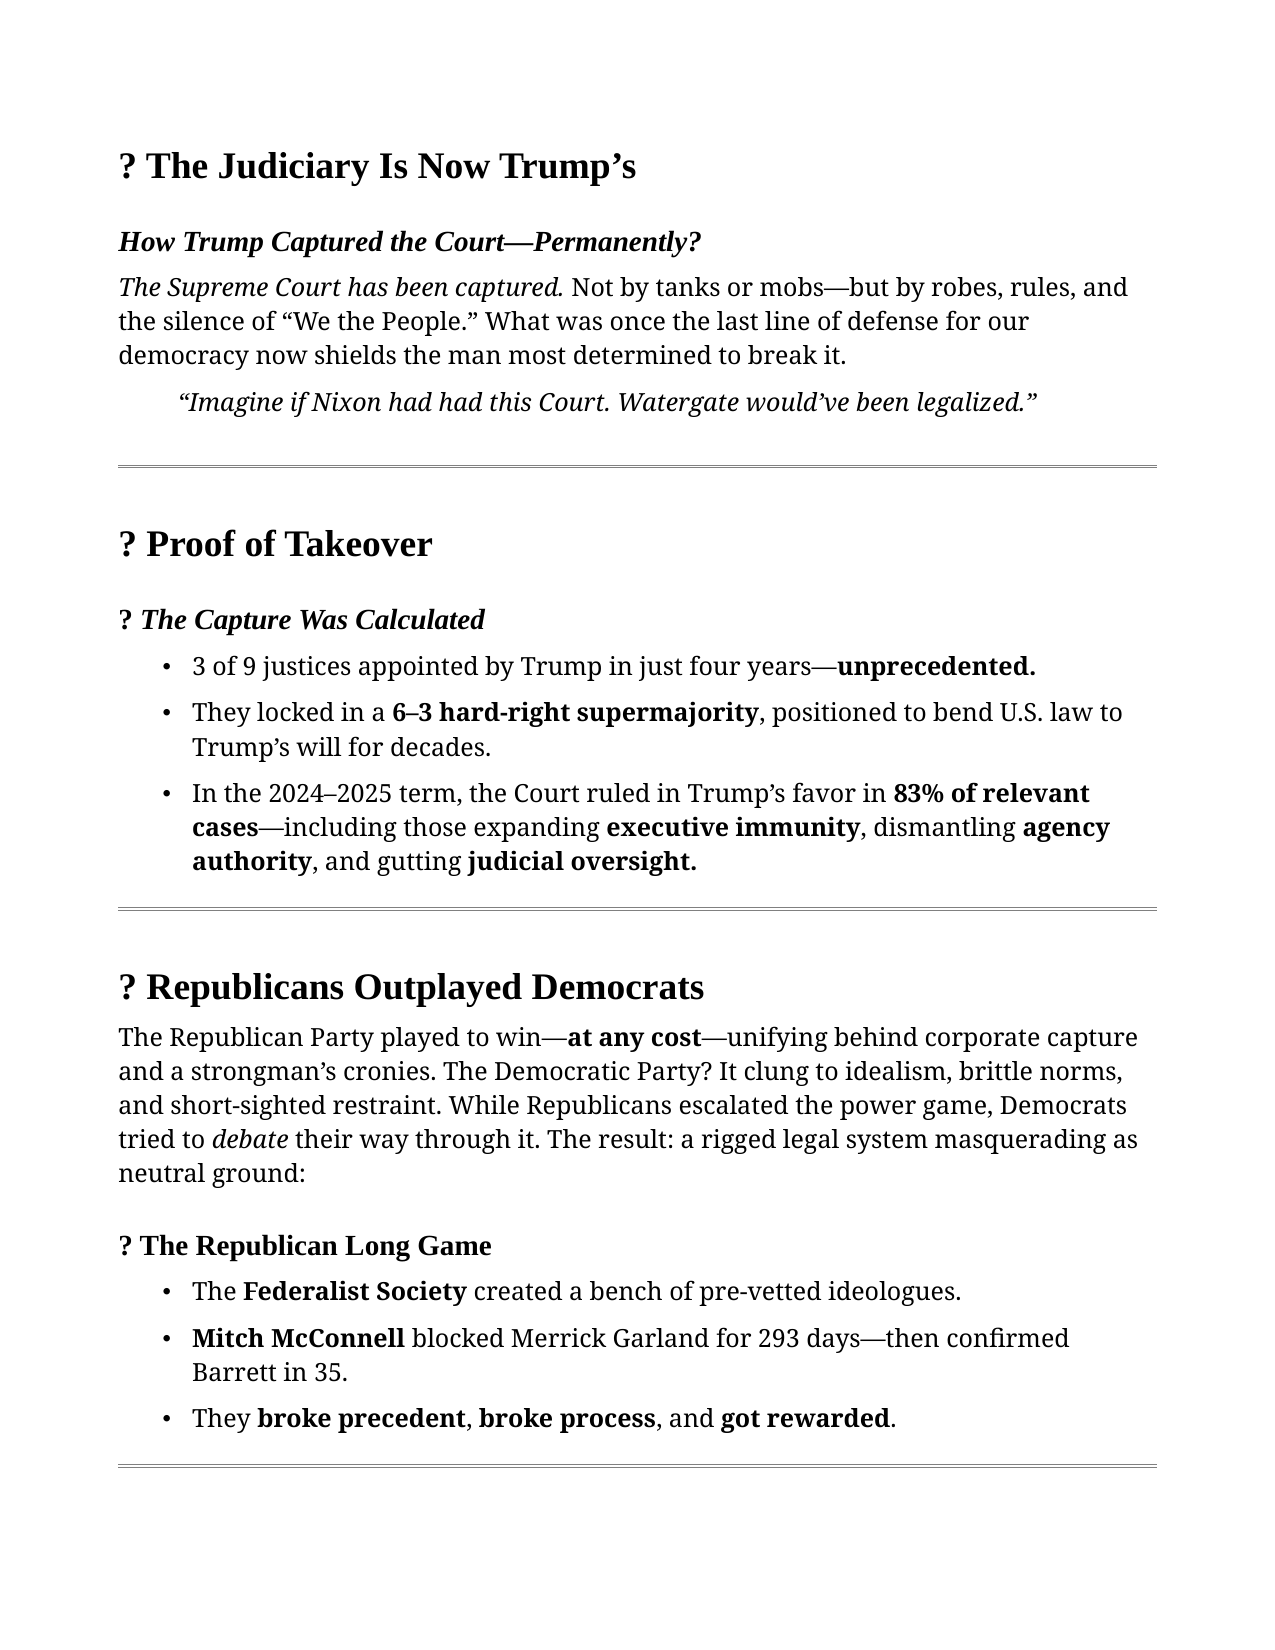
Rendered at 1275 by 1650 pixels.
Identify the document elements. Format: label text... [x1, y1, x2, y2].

text The Supreme Court has been captured. Not by tanks or mobs—but by robes, rules, and the silence of “We the People.” What was once the last line of defense for our democracy now shields the man most determined to break it. [118, 270, 1157, 372]
list 3 of 9 justices appointed by Trump in just four years—unprecedented. [162, 648, 1157, 683]
subtitle ? The Capture Was Calculated [118, 602, 1157, 636]
list In the 2024–2025 term, the Court ruled in Trump’s favor in 83% of relevant cases—including those expanding executive immunity, dismantling agency authority, and gutting judicial oversight. [162, 776, 1157, 878]
text The Republican Party played to win—at any cost—unifying behind corporate capture and a strongman’s cronies. The Democratic Party? It clung to idealism, brittle norms, and short-sighted restraint. While Republicans escalated the power game, Democrats tried to debate their way through it. The result: a rigged legal system masquerading as neutral ground: [118, 1020, 1157, 1190]
list They locked in a 6–3 hard-right supermajority, positioned to bend U.S. law to Trump’s will for decades. [162, 695, 1157, 763]
subtitle ? The Judiciary Is Now Trump’s [118, 143, 1157, 186]
text “Imagine if Nixon had had this Court. Watergate would’ve been legalized.” [177, 384, 1098, 418]
subtitle ? Proof of Takeover [118, 522, 1157, 565]
list They broke precedent, broke process, and got rewarded. [162, 1401, 1157, 1435]
subtitle ? Republicans Outplayed Democrats [118, 964, 1157, 1007]
subtitle ? The Republican Long Game [118, 1228, 1157, 1261]
list Mitch McConnell blocked Merrick Garland for 293 days—then confirmed Barrett in 35. [162, 1320, 1157, 1388]
subtitle How Trump Captured the Court—Permanently? [118, 224, 1157, 257]
list The Federalist Society created a bench of pre-vetted ideologues. [162, 1274, 1157, 1308]
